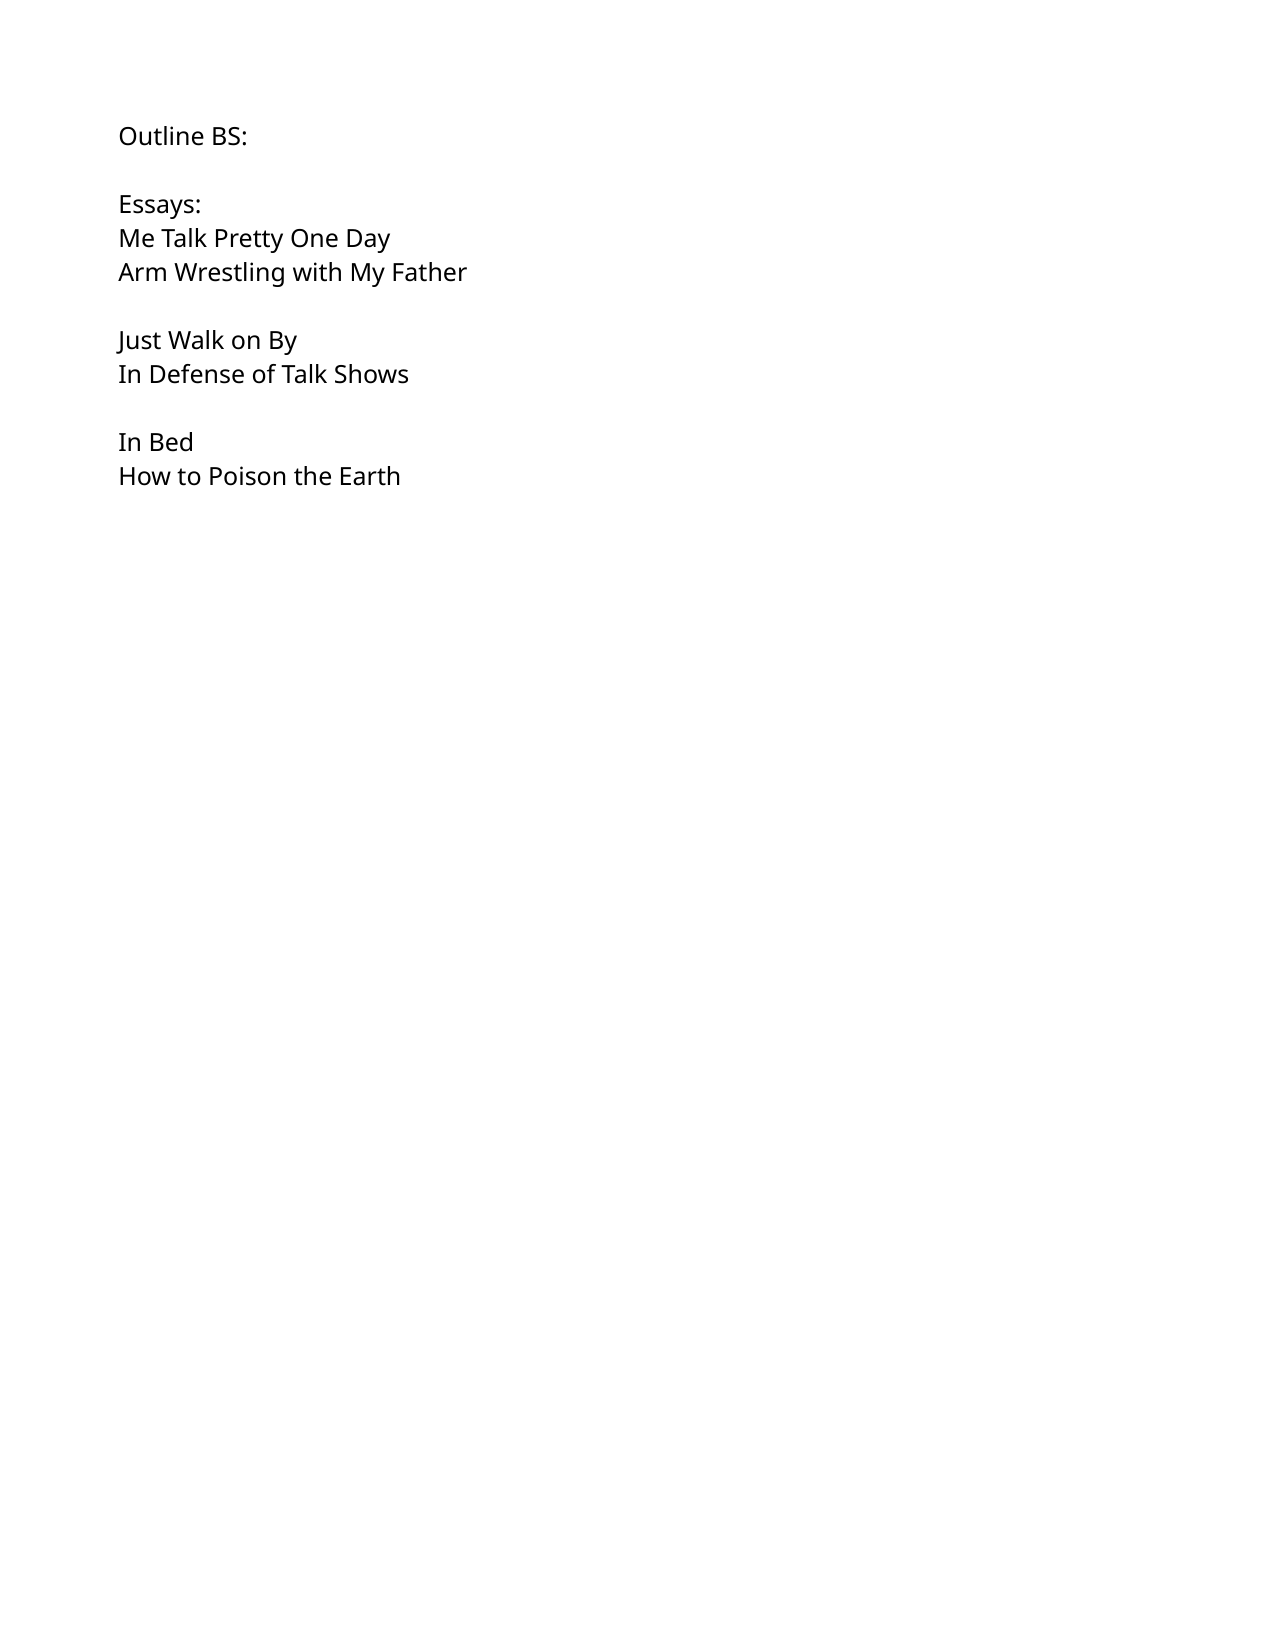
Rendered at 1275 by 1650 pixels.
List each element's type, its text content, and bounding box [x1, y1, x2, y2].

text How to Poison the Earth [118, 459, 1157, 493]
text Arm Wrestling with My Father [118, 254, 1157, 288]
text Outline BS: [118, 118, 1157, 152]
text In Defense of Talk Shows [118, 357, 1157, 391]
text Just Walk on By [118, 322, 1157, 357]
text Essays: [118, 186, 1157, 220]
text Me Talk Pretty One Day [118, 220, 1157, 254]
text In Bed [118, 425, 1157, 459]
